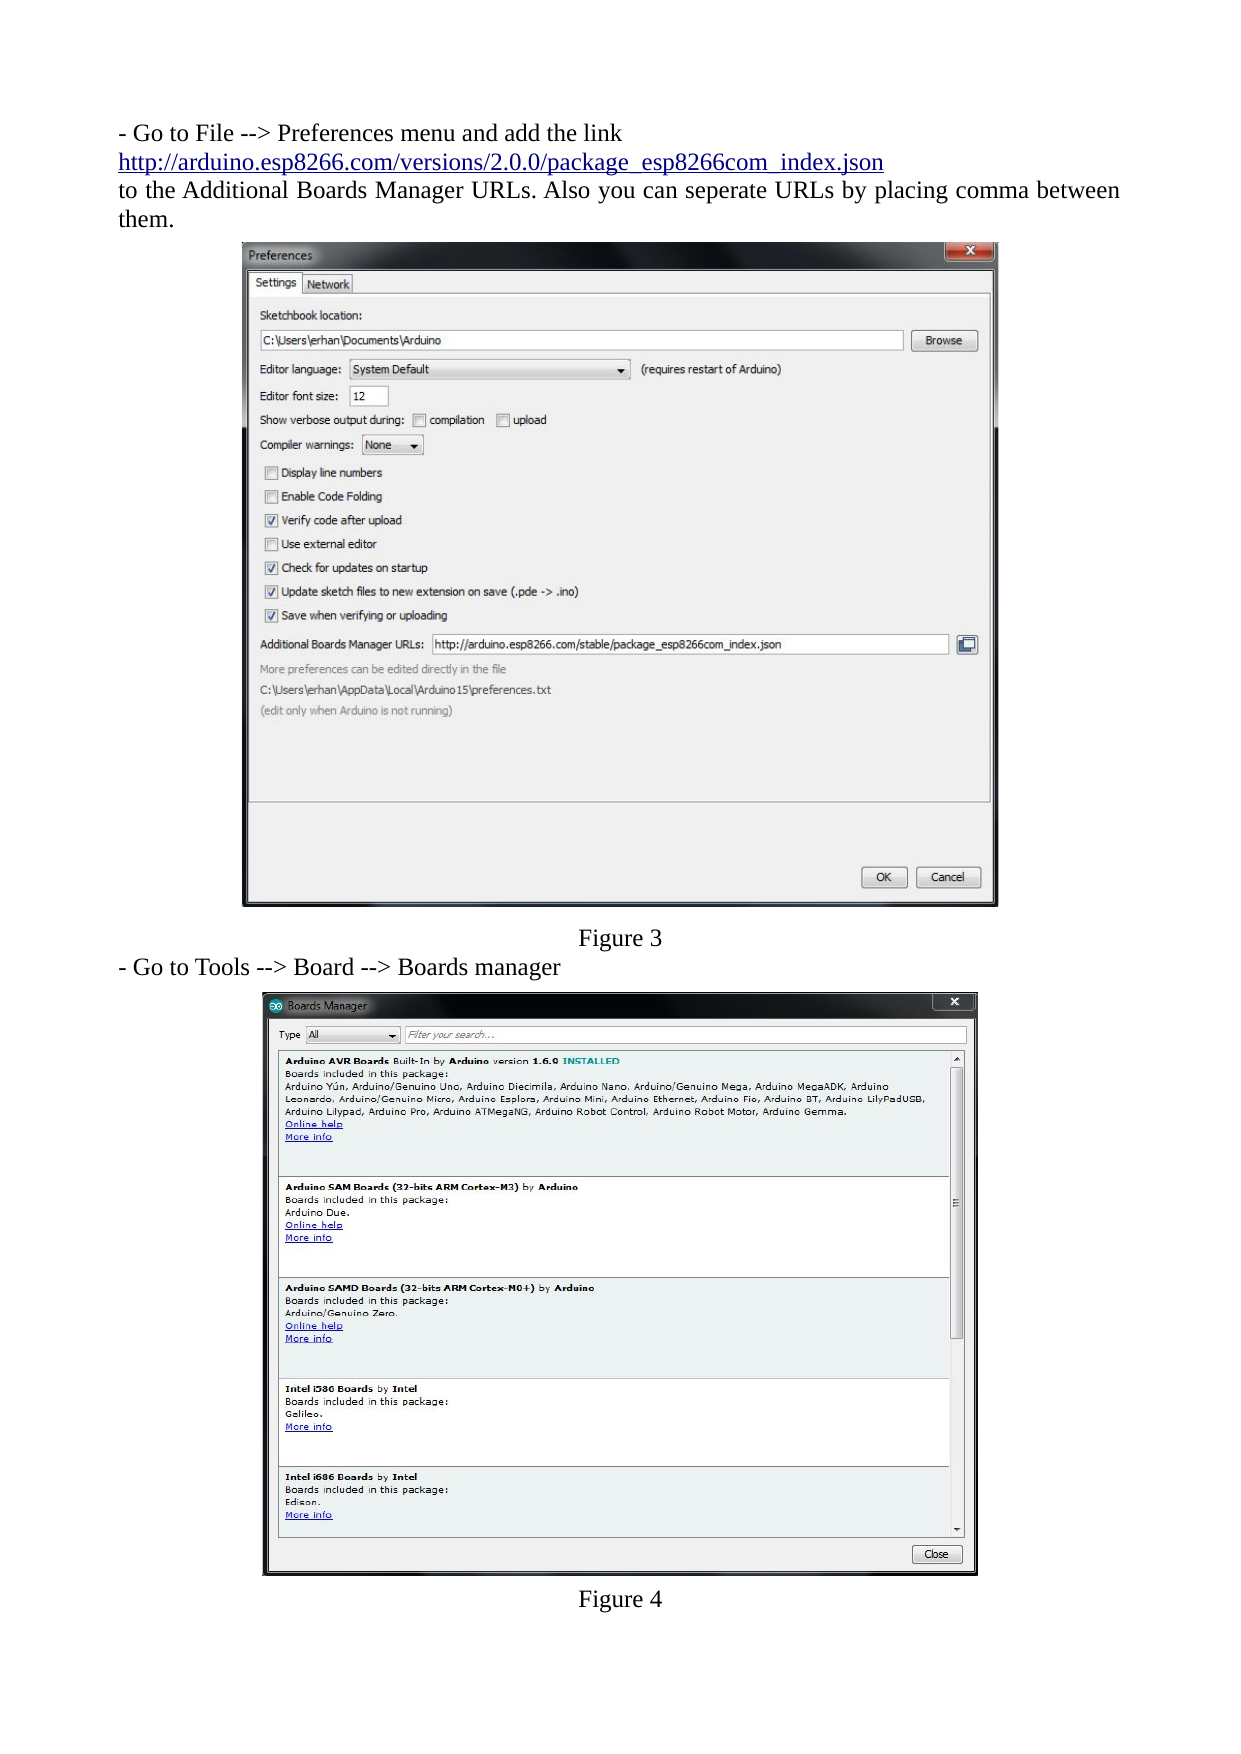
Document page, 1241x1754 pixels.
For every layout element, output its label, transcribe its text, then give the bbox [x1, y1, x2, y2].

text to the Additional Boards Manager URLs. Also you can seperate URLs by placing comma between them. [118, 176, 1122, 233]
text http://arduino.esp8266.com/versions/2.0.0/package_esp8266com_index.json [118, 147, 1122, 176]
text - Go to Tools --> Board --> Boards manager [118, 952, 1122, 981]
text Figure 4 [118, 1584, 1122, 1613]
text - Go to File --> Preferences menu and add the link [118, 118, 1122, 147]
text Figure 3 [118, 923, 1122, 952]
picture [262, 992, 978, 1576]
picture [241, 242, 999, 907]
